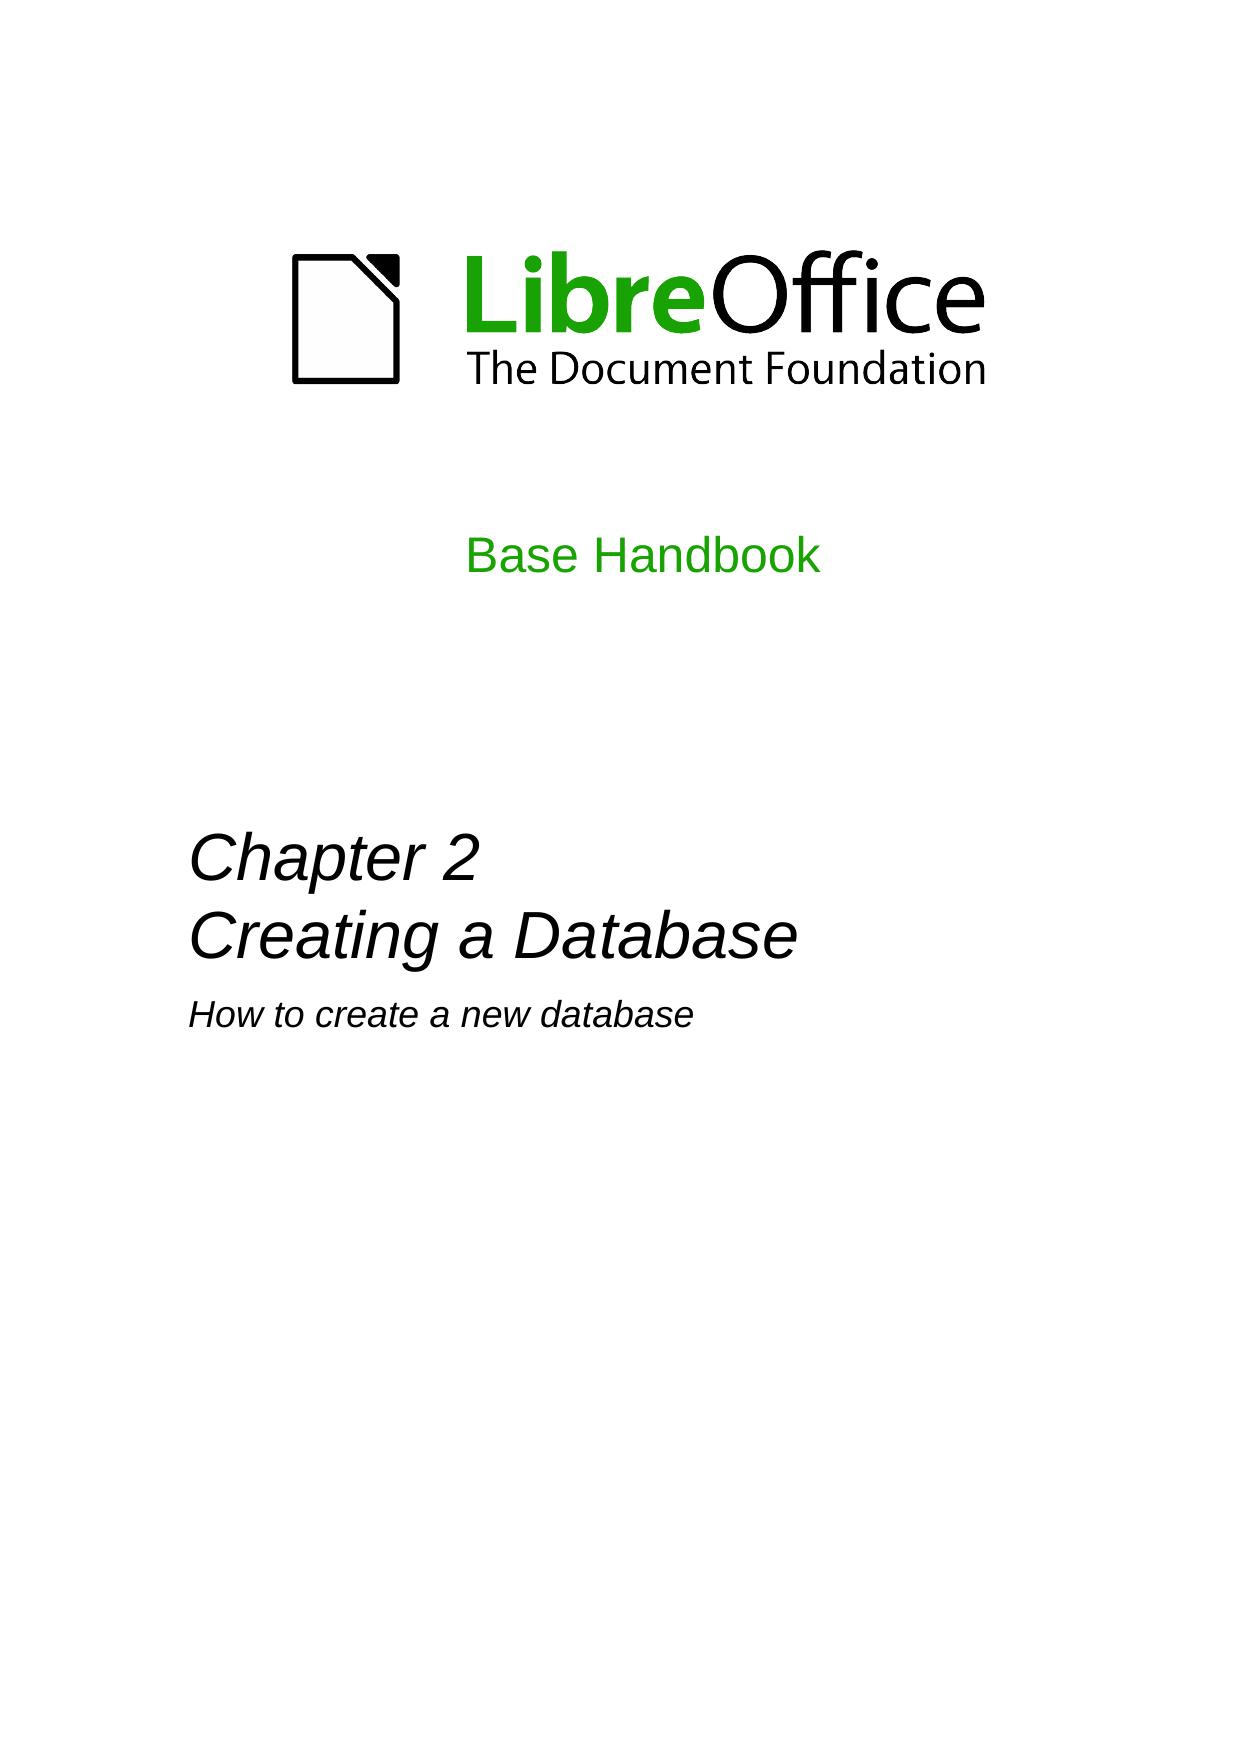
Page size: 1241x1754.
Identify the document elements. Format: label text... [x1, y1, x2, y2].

subtitle How to create a new database [188, 992, 1098, 1035]
picture [250, 219, 1035, 419]
text Base Handbook [188, 526, 1098, 583]
subtitle Chapter 2 Creating a Database [188, 814, 1098, 972]
